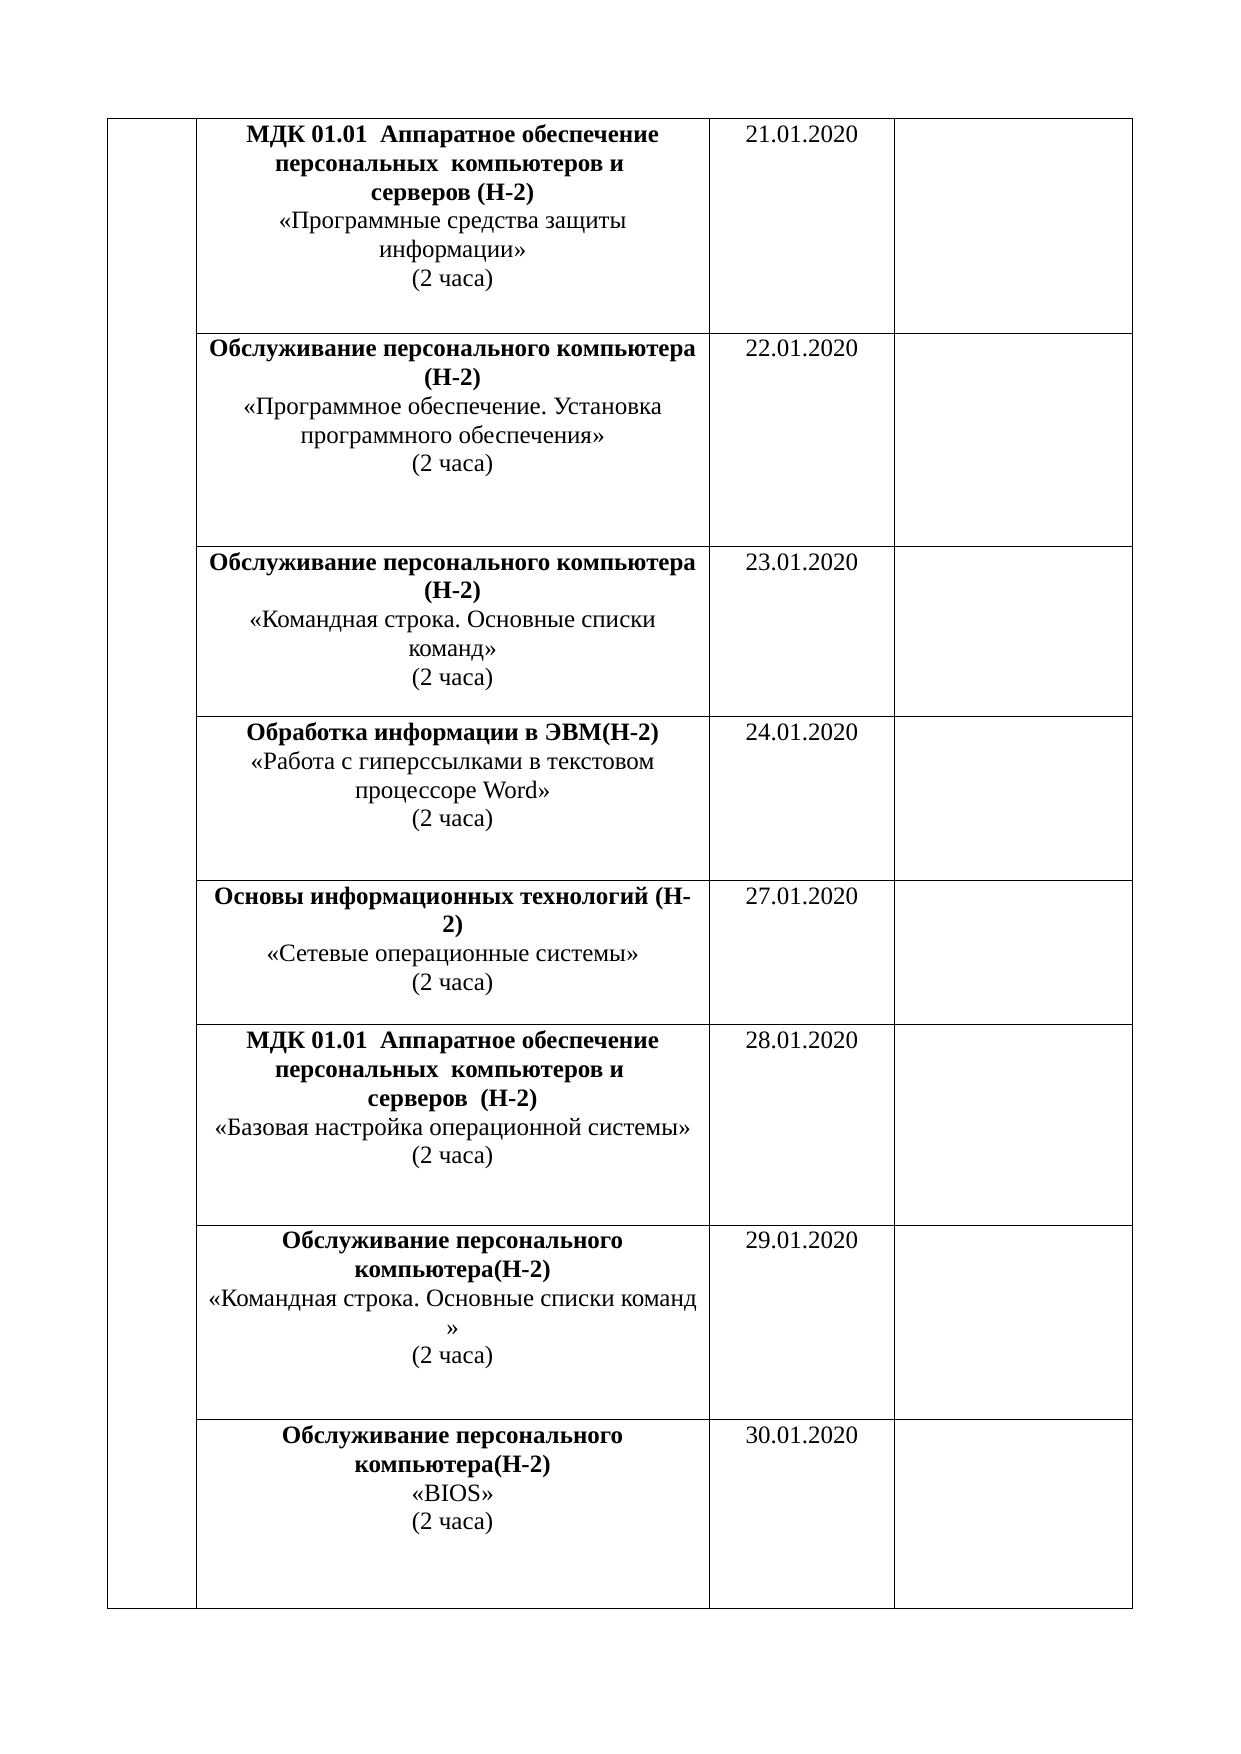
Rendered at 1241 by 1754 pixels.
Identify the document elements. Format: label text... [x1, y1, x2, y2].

table_cell [895, 334, 1132, 546]
table_cell [895, 1420, 1132, 1608]
table_cell [108, 119, 196, 1608]
table_cell 23.01.2020 [710, 547, 894, 716]
table_cell Обслуживание персонального компьютера (Н-2) «Программное обеспечение. Установка программного обеспечения» (2 часа) [197, 334, 709, 546]
table_cell [895, 1226, 1132, 1419]
table_cell [895, 717, 1132, 880]
table_cell Обслуживание персонального компьютера(Н-2) «Командная строка. Основные списки команд » (2 часа) [197, 1226, 709, 1419]
table_cell 29.01.2020 [710, 1226, 894, 1419]
table_cell Обработка информации в ЭВМ(Н-2) «Работа с гиперссылками в текстовом процессоре Word» (2 часа) [197, 717, 709, 880]
table_cell Основы информационных технологий (Н-2) «Сетевые операционные системы» (2 часа) [197, 881, 709, 1024]
table_cell МДК 01.01 Аппаратное обеспечение персональных компьютеров и серверов (Н-2) «Программные средства защиты информации» (2 часа) [197, 119, 709, 332]
table_cell [895, 881, 1132, 1024]
table_cell 22.01.2020 [710, 334, 894, 546]
table_cell [895, 1025, 1132, 1224]
table_cell 21.01.2020 [710, 119, 894, 332]
table_cell Обслуживание персонального компьютера(Н-2) «BIOS» (2 часа) [197, 1420, 709, 1608]
table_cell 24.01.2020 [710, 717, 894, 880]
table_cell 28.01.2020 [710, 1025, 894, 1224]
table_cell МДК 01.01 Аппаратное обеспечение персональных компьютеров и серверов (Н-2) «Базовая настройка операционной системы» (2 часа) [197, 1025, 709, 1224]
table_cell [895, 119, 1132, 332]
table_cell [895, 547, 1132, 716]
table_cell 30.01.2020 [710, 1420, 894, 1608]
table_cell Обслуживание персонального компьютера (Н-2) «Командная строка. Основные списки команд» (2 часа) [197, 547, 709, 716]
table_cell 27.01.2020 [710, 881, 894, 1024]
